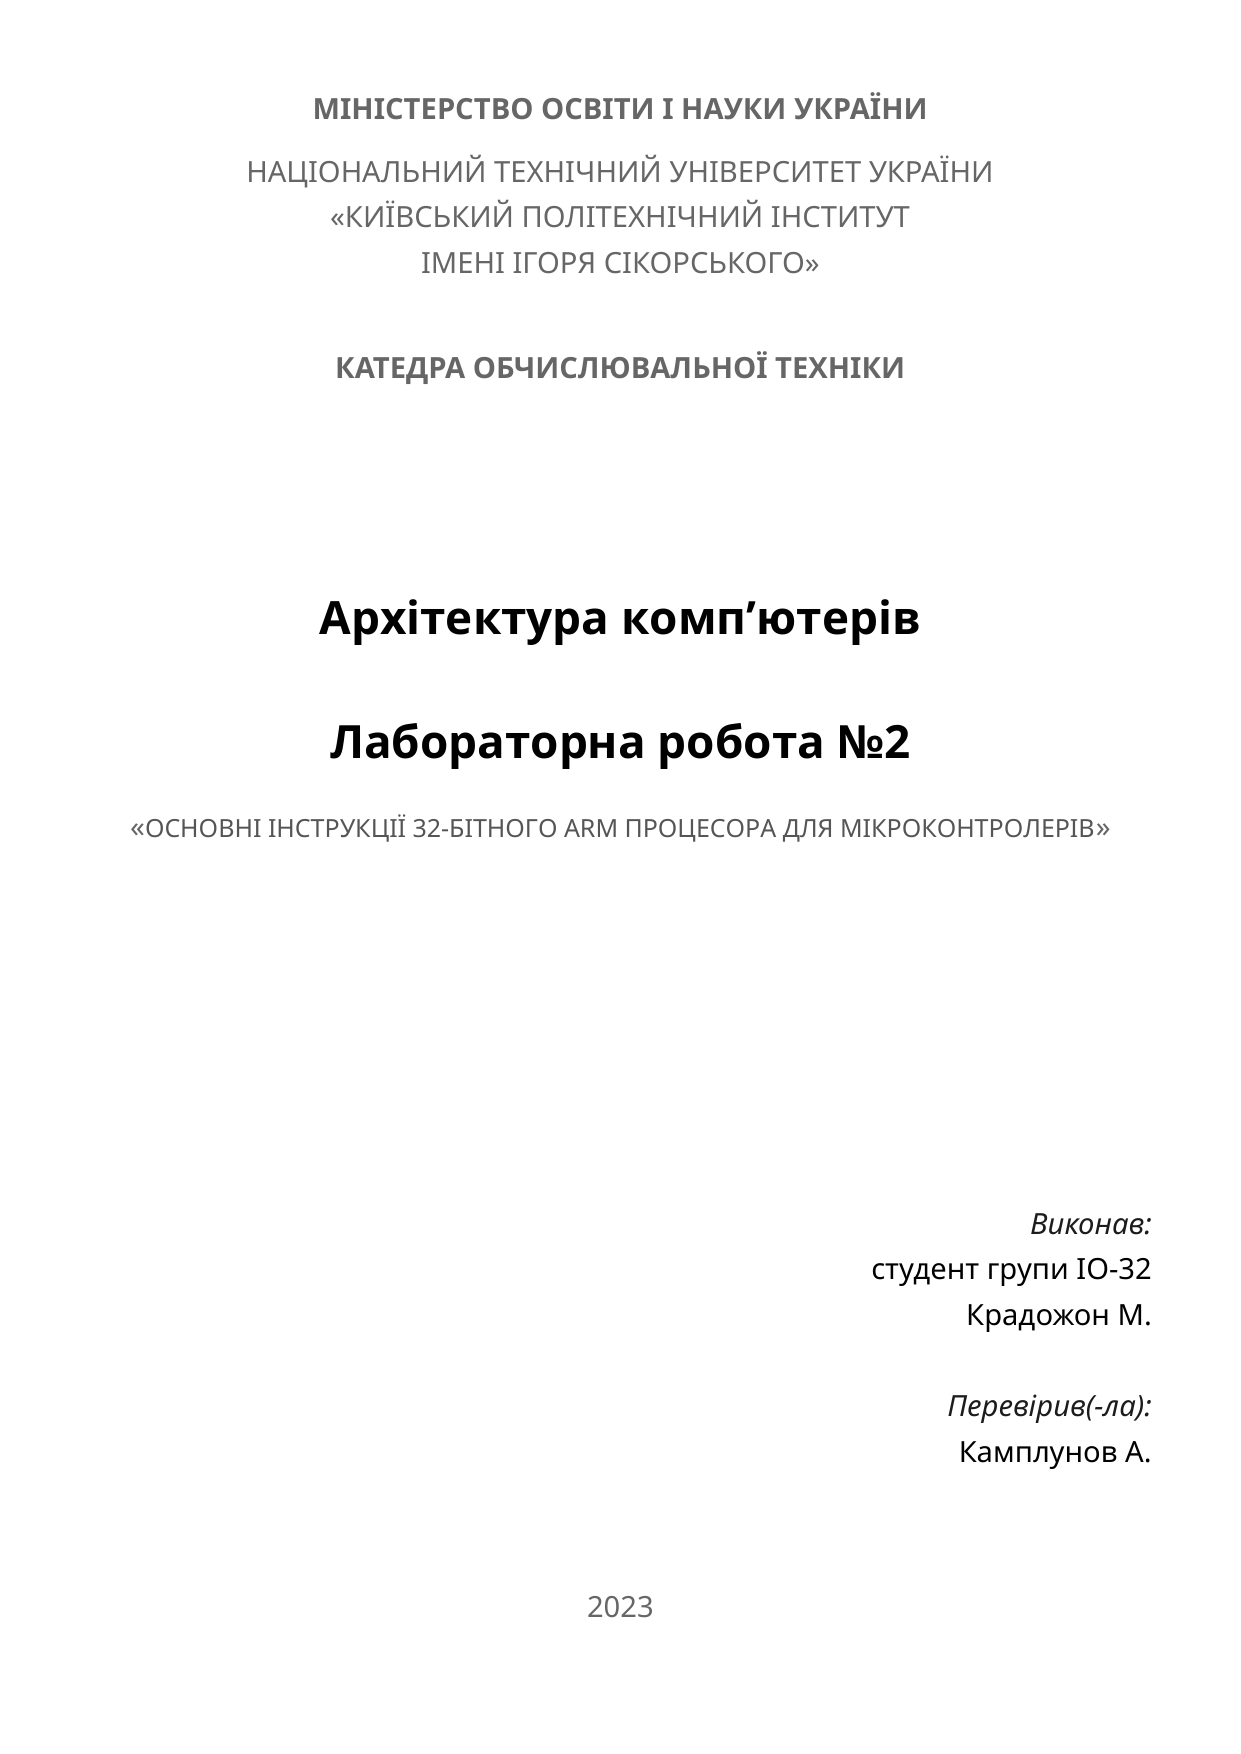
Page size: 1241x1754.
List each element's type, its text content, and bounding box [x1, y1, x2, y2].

text НАЦІОНАЛЬНИЙ ТЕХНІЧНИЙ УНІВЕРСИТЕТ УКРАЇНИ [89, 151, 1152, 191]
text Перевірив(-ла): [89, 1386, 1152, 1425]
text КАТЕДРА ОБЧИСЛЮВАЛЬНОЇ ТЕХНІКИ [89, 347, 1152, 387]
text Архітектура комп’ютерів [89, 585, 1152, 648]
text Крадожон М. [89, 1294, 1152, 1334]
text «ОСНОВНІ ІНСТРУКЦІЇ 32-БІТНОГО ARM ПРОЦЕСОРА ДЛЯ МІКРОКОНТРОЛЕРІВ» [89, 806, 1152, 846]
text Камплунов А. [89, 1431, 1152, 1471]
text ІМЕНІ ІГОРЯ СІКОРСЬКОГО» [89, 242, 1152, 282]
text Лабораторна робота №2 [89, 710, 1152, 772]
text 2023 [89, 1587, 1152, 1626]
text «КИЇВСЬКИЙ ПОЛІТЕХНІЧНИЙ ІНСТИТУТ [89, 197, 1152, 236]
text МІНІСТЕРСТВО ОСВІТИ І НАУКИ УКРАЇНИ [89, 89, 1152, 128]
text студент групи ІО-32 [89, 1249, 1152, 1288]
text Виконав: [89, 1203, 1152, 1243]
